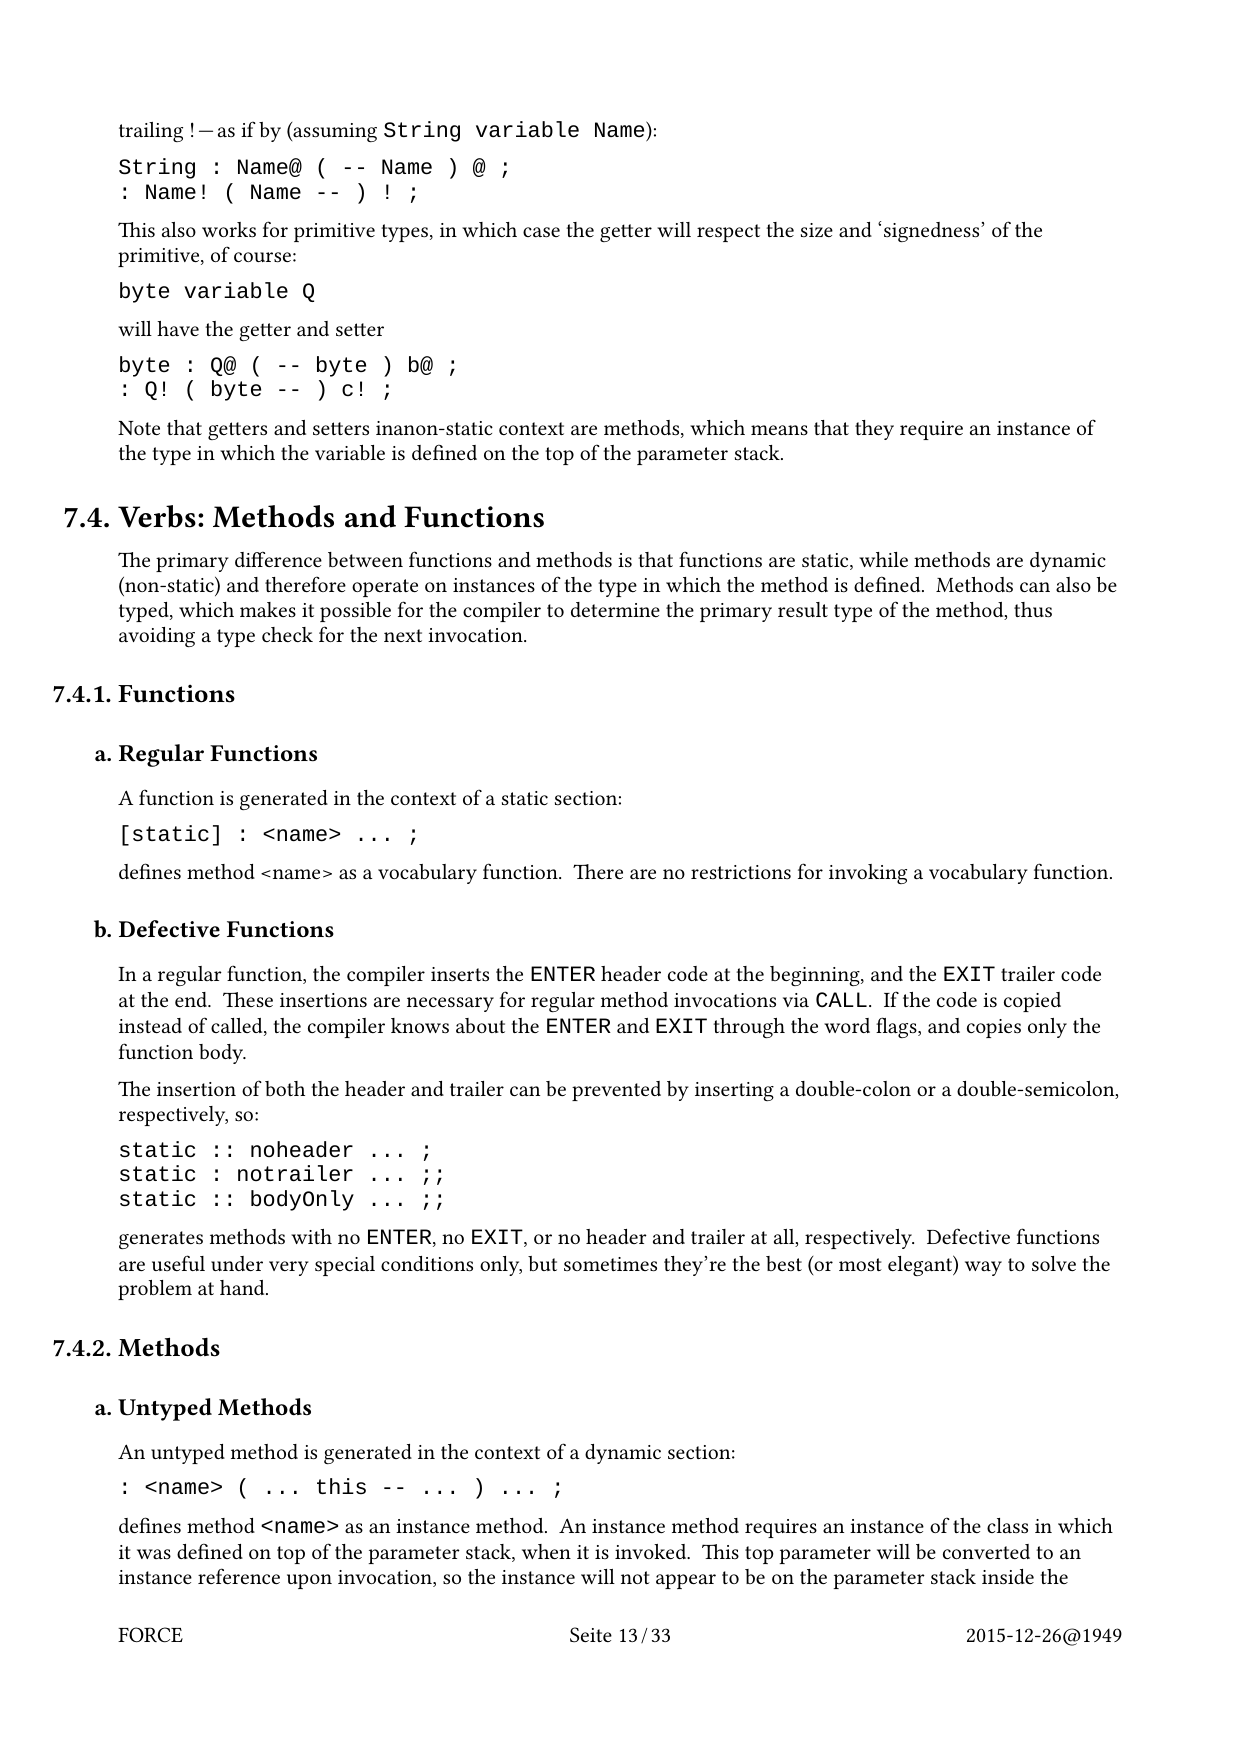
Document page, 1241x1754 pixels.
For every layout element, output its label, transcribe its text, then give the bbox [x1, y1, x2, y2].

subtitle Functions [118, 679, 1122, 709]
text In a regular function, the compiler inserts the ENTER header code at the beginning, and the EXIT trailer code at the end. These insertions are necessary for regular method invocations via CALL. If the code is copied instead of called, the compiler knows about the ENTER and EXIT through the word flags, and copies only the function body. [118, 961, 1122, 1065]
text The primary difference between functions and methods is that functions are static, while methods are dynamic (non-static) and therefore operate on instances of the type in which the method is defined. Methods can also be typed, which makes it possible for the compiler to determine the primary result type of the method, thus avoiding a type check for the next invocation. [118, 548, 1122, 647]
text defines method <name> as a vocabulary function. There are no restrictions for invoking a vocabulary function. [118, 859, 1122, 884]
text This also works for primitive types, in which case the getter will respect the size and ‘signedness’ of the primitive, of course: [118, 218, 1122, 268]
subtitle Methods [118, 1333, 1122, 1363]
text : <name> ( ... this -- ... ) ... ; [118, 1477, 1122, 1501]
text An untyped method is generated in the context of a dynamic section: [118, 1439, 1122, 1464]
text String : Name@ ( -- Name ) @ ; : Name! ( Name -- ) ! ; [118, 156, 1122, 206]
text static :: noheader ... ; static : notrailer ... ;; static :: bodyOnly ... ;; [118, 1139, 1122, 1213]
text byte variable Q [118, 280, 1122, 305]
text generates methods with no ENTER, no EXIT, or no header and trailer at all, respectively. Defective functions are useful under very special conditions only, but sometimes they’re the best (or most elegant) way to solve the problem at hand. [118, 1225, 1122, 1301]
text will have the getter and setter [118, 317, 1122, 342]
text defines method <name> as an instance method. An instance method requires an instance of the class in which it was defined on top of the parameter stack, when it is invoked. This top parameter will be converted to an instance reference upon invocation, so the instance will not appear to be on the parameter stack inside the [118, 1513, 1122, 1589]
text [static] : <name> ... ; [118, 823, 1122, 847]
subtitle Defective Functions [118, 916, 1122, 943]
text byte : Q@ ( -- byte ) b@ ; : Q! ( byte -- ) c! ; [118, 354, 1122, 403]
text trailing ! — as if by (assuming String variable Name): [118, 118, 1122, 144]
subtitle Untyped Methods [118, 1394, 1122, 1421]
subtitle Regular Functions [118, 740, 1122, 767]
text Note that getters and setters inanon-static context are methods, which means that they require an instance of the type in which the variable is defined on the top of the parameter stack. [118, 415, 1122, 465]
text The insertion of both the header and trailer can be prevented by inserting a double-colon or a double-semicolon, respectively, so: [118, 1077, 1122, 1127]
text A function is generated in the context of a static section: [118, 786, 1122, 811]
subtitle Verbs: Methods and Functions [118, 500, 1122, 536]
